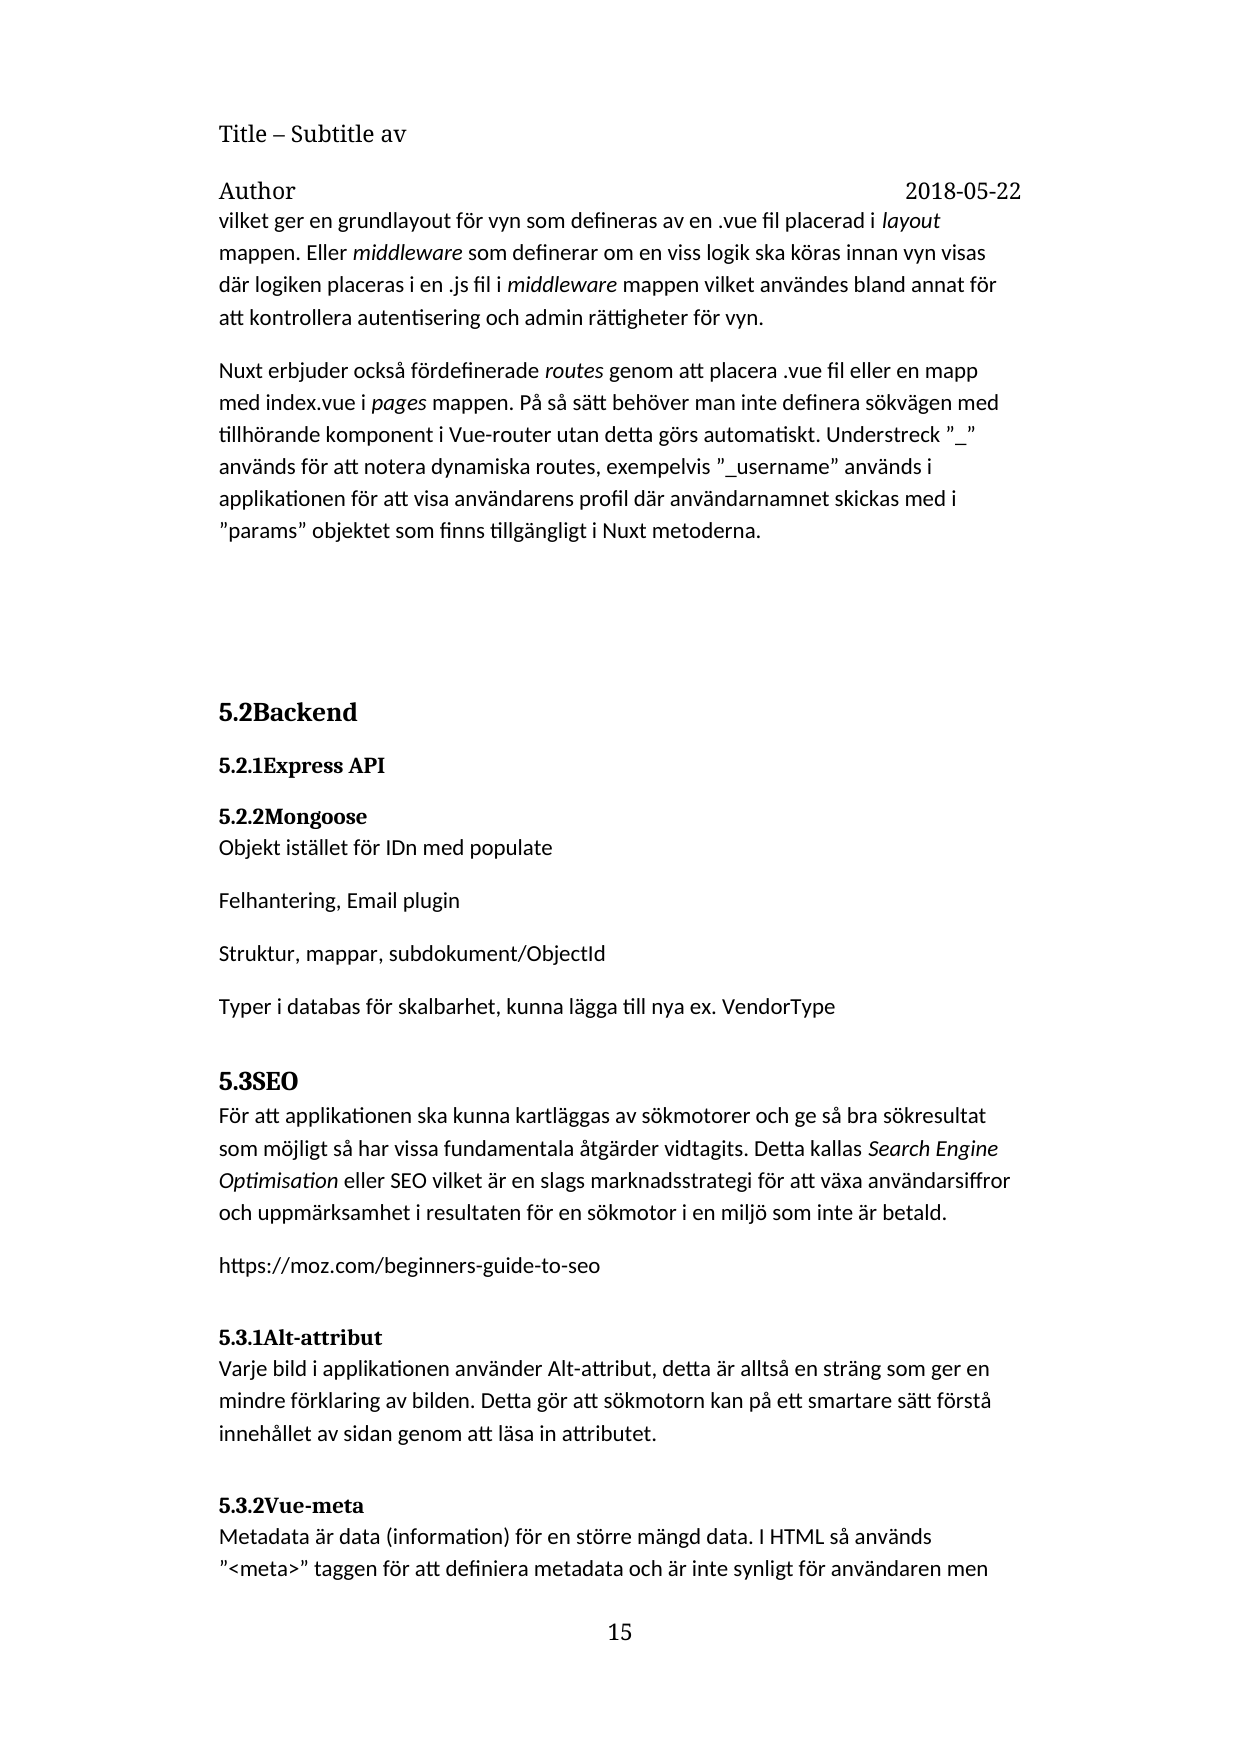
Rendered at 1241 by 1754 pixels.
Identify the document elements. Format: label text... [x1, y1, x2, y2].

subtitle Alt-attribut [218, 1325, 1022, 1351]
text Nuxt erbjuder också fördefinerade routes genom att placera .vue fil eller en mapp med index.vue i pages mappen. På så sätt behöver man inte definera sökvägen med tillhörande komponent i Vue-router utan detta görs automatiskt. Understreck ”_” används för att notera dynamiska routes, exempelvis ”_username” används i applikationen för att visa användarens profil där användarnamnet skickas med i ”params” objektet som finns tillgängligt i Nuxt metoderna. [218, 356, 1022, 545]
subtitle Mongoose [218, 803, 1022, 830]
text Varje bild i applikationen använder Alt-attribut, detta är alltså en sträng som ger en mindre förklaring av bilden. Detta gör att sökmotorn kan på ett smartare sätt förstå innehållet av sidan genom att läsa in attributet. [218, 1354, 1022, 1447]
text Metadata är data (information) för en större mängd data. I HTML så används ”<meta>” taggen för att definiera metadata och är inte synligt för användaren men [218, 1522, 1022, 1582]
text Struktur, mappar, subdokument/ObjectId [218, 939, 1022, 967]
subtitle Backend [218, 697, 1022, 728]
subtitle SEO [218, 1066, 1022, 1097]
text Objekt istället för IDn med populate [218, 833, 1022, 861]
subtitle Express API [218, 753, 1022, 779]
text För att applikationen ska kunna kartläggas av sökmotorer och ge så bra sökresultat som möjligt så har vissa fundamentala åtgärder vidtagits. Detta kallas Search Engine Optimisation eller SEO vilket är en slags marknadsstrategi för att växa användarsiffror och uppmärksamhet i resultaten för en sökmotor i en miljö som inte är betald. [218, 1102, 1022, 1226]
text vilket ger en grundlayout för vyn som defineras av en .vue fil placerad i layout mappen. Eller middleware som definerar om en viss logik ska köras innan vyn visas där logiken placeras i en .js fil i middleware mappen vilket användes bland annat för att kontrollera autentisering och admin rättigheter för vyn. [218, 206, 1022, 331]
text Felhantering, Email plugin [218, 886, 1022, 914]
text Typer i databas för skalbarhet, kunna lägga till nya ex. VendorType [218, 992, 1022, 1020]
text https://moz.com/beginners-guide-to-seo [218, 1251, 1022, 1279]
subtitle Vue-meta [218, 1493, 1022, 1519]
